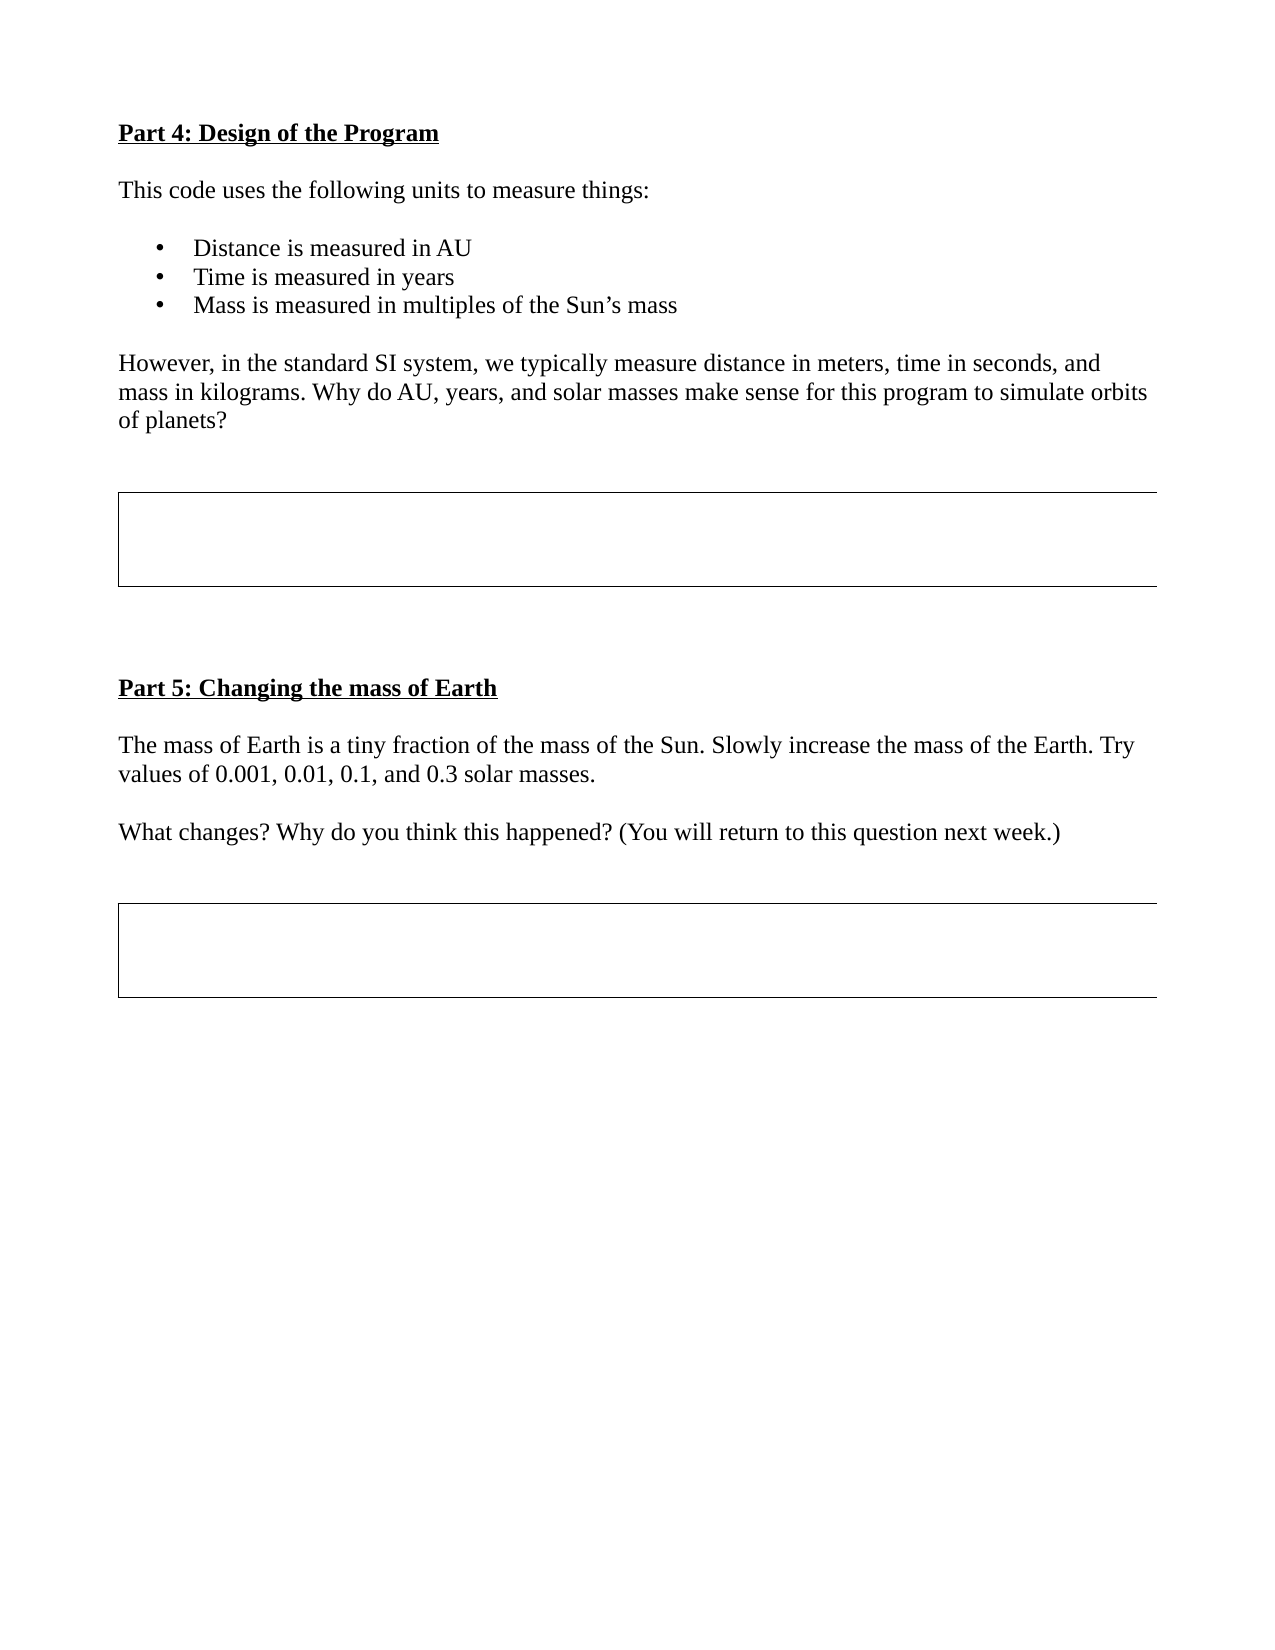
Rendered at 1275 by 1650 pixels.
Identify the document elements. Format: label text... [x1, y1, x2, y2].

text This code uses the following units to measure things: [118, 176, 1157, 204]
list Mass is measured in multiples of the Sun’s mass [156, 291, 1157, 319]
text However, in the standard SI system, we typically measure distance in meters, time in seconds, and mass in kilograms. Why do AU, years, and solar masses make sense for this program to simulate orbits of planets? [118, 348, 1157, 434]
text What changes? Why do you think this happened? (You will return to this question next week.) [118, 817, 1157, 845]
text Part 4: Design of the Program [118, 118, 1157, 147]
text The mass of Earth is a tiny fraction of the mass of the Sun. Slowly increase the mass of the Earth. Try values of 0.001, 0.01, 0.1, and 0.3 solar masses. [118, 730, 1157, 788]
table_header [119, 904, 1157, 997]
list Time is measured in years [156, 262, 1157, 291]
text Part 5: Changing the mass of Earth [118, 673, 1157, 702]
table_header [119, 493, 1157, 586]
list Distance is measured in AU [156, 233, 1157, 262]
